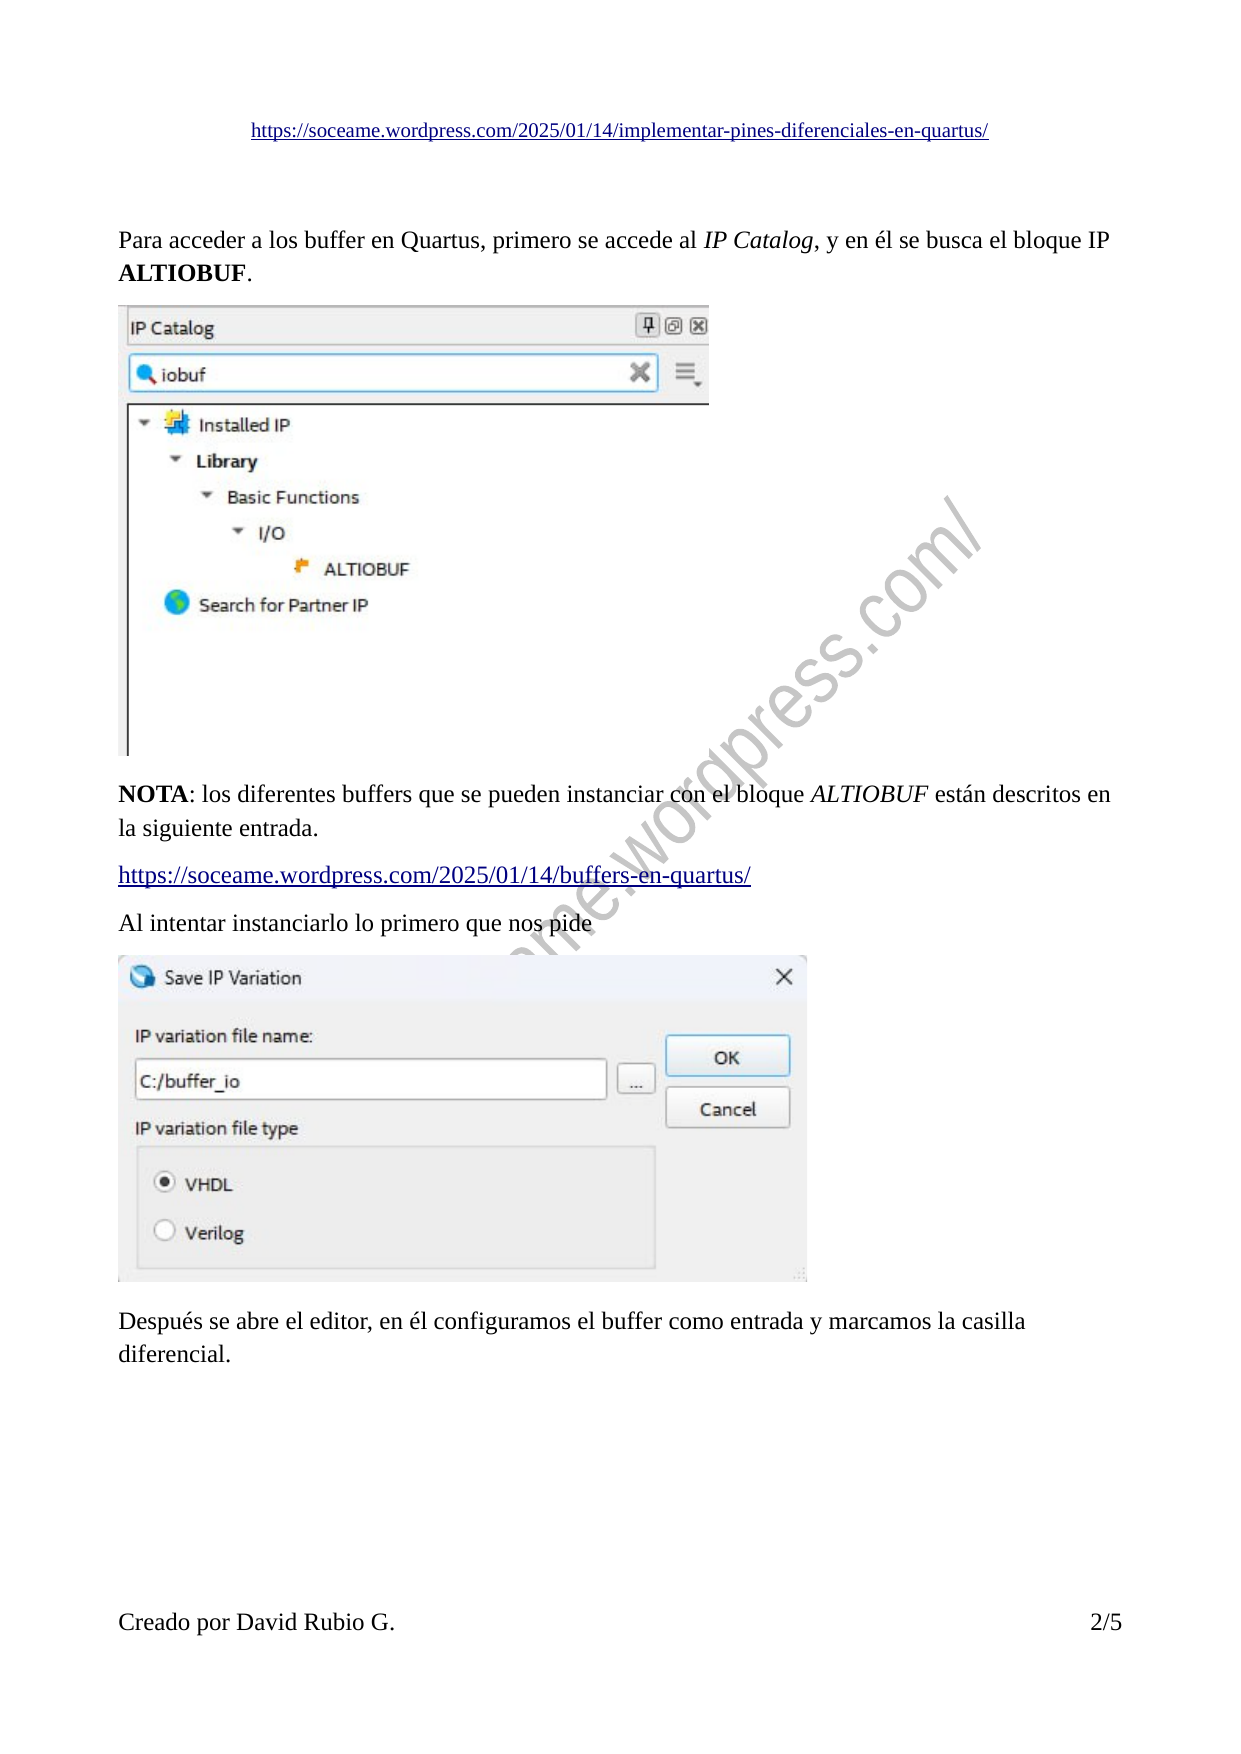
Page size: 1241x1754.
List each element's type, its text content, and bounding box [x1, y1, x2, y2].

text NOTA: los diferentes buffers que se pueden instanciar con el bloque ALTIOBUF están descritos en la siguiente entrada. [118, 779, 684, 841]
picture [118, 305, 709, 756]
text Al intentar instanciarlo lo primero que nos pide [573, 908, 1122, 937]
text NOTA: los diferentes buffers que se pueden instanciar con el bloque ALTIOBUF están descritos en la siguiente entrada. [672, 779, 1122, 841]
text Al intentar instanciarlo lo primero que nos pide [118, 908, 555, 937]
text Para acceder a los buffer en Quartus, primero se accede al IP Catalog, y en él se busca el bloque IP ALTIOBUF. [118, 225, 1122, 286]
text Después se abre el editor, en él configuramos el buffer como entrada y marcamos la casilla diferencial. [118, 1306, 1122, 1368]
picture [118, 955, 808, 1282]
text https://soceame.wordpress.com/2025/01/14/buffers-en-quartus/ [118, 860, 1122, 889]
